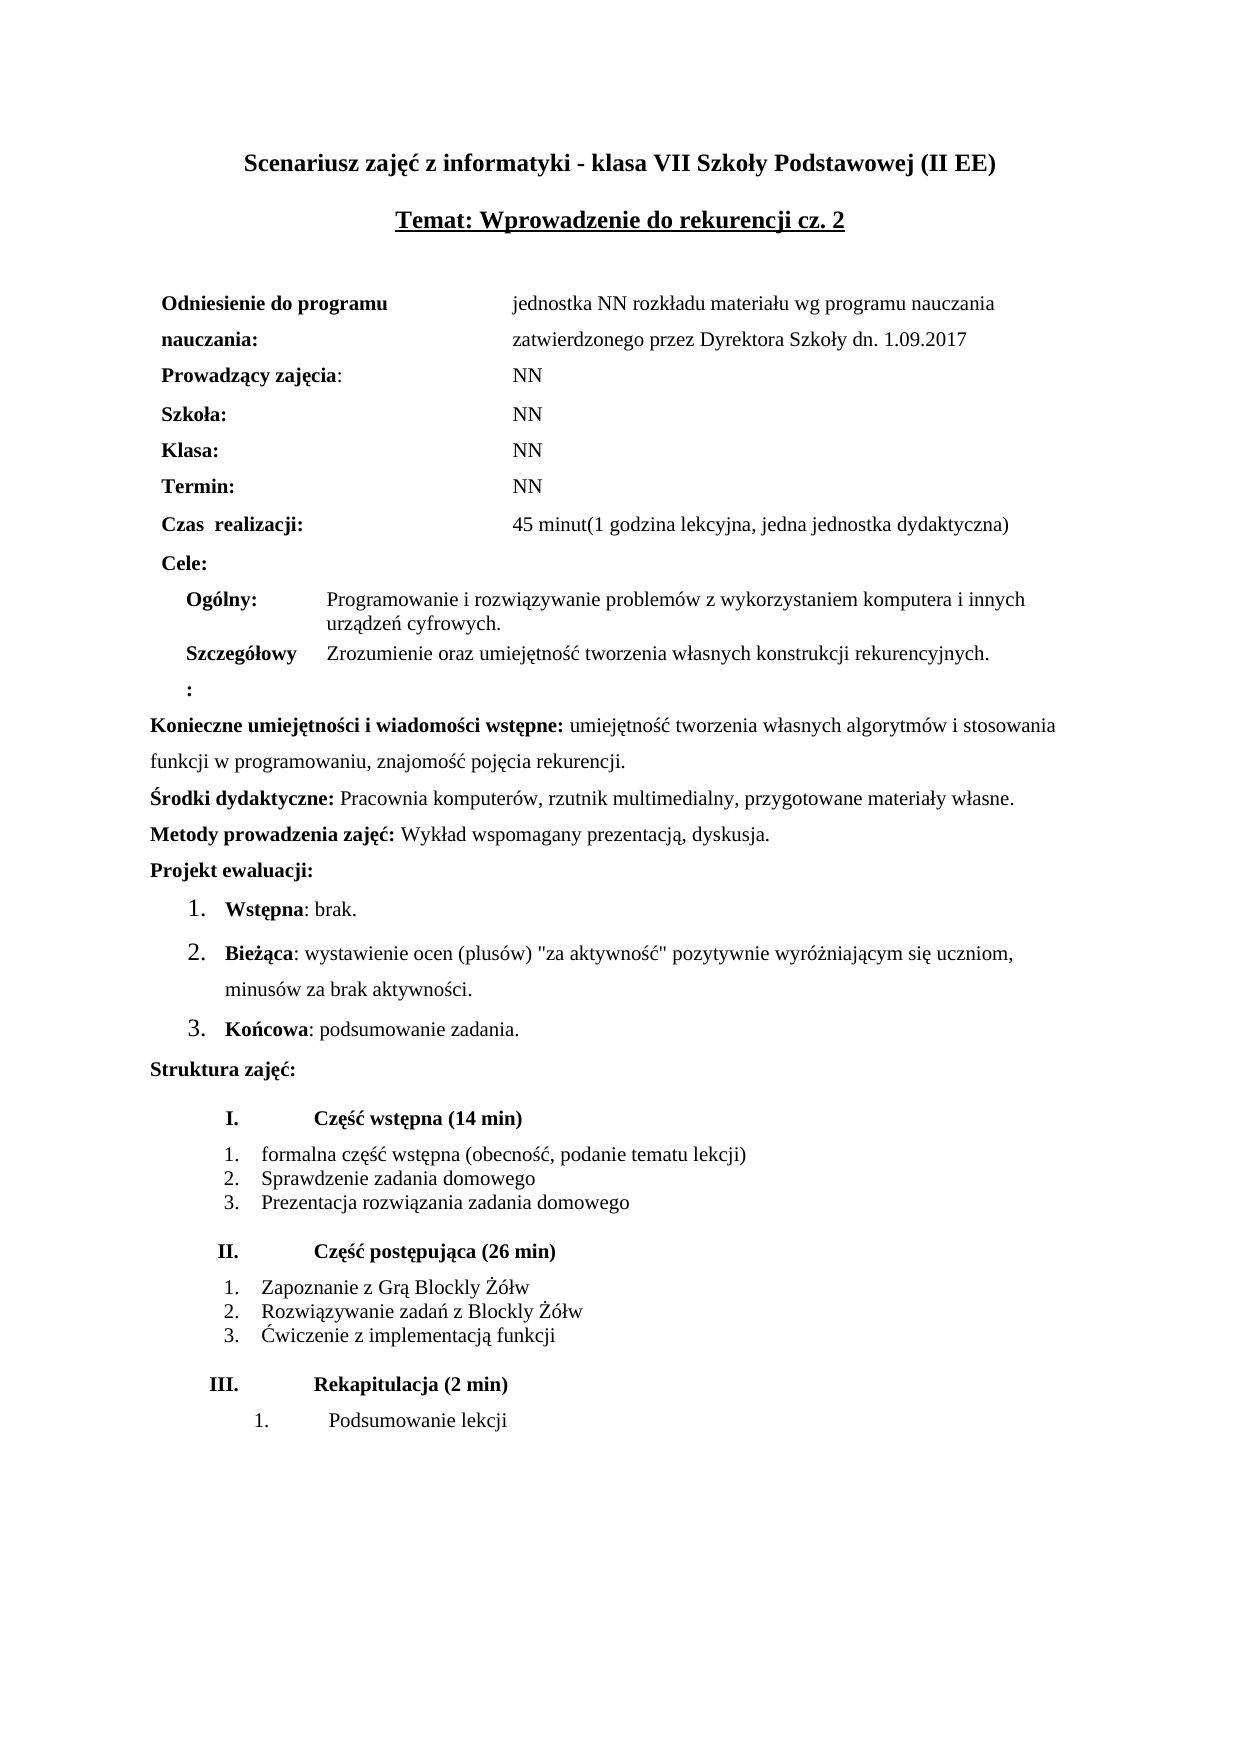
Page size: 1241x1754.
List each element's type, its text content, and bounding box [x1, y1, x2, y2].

text Konieczne umiejętności i wiadomości wstępne: umiejętność tworzenia własnych algorytmów i stosowania funkcji w programowaniu, znajomość pojęcia rekurencji. [150, 713, 1090, 773]
table_header Cele: [150, 551, 315, 587]
table_cell Ogólny: [175, 587, 315, 641]
table_header [315, 551, 1111, 587]
table_cell Programowanie i rozwiązywanie problemów z wykorzystaniem komputera i innych urządzeń cyfrowych. [315, 587, 1111, 641]
list Bieżąca: wystawienie ocen (plusów) "za aktywność" pozytywnie wyróżniającym się uczniom, minusów za brak aktywności. [187, 937, 1090, 1001]
list Prezentacja rozwiązania zadania domowego [224, 1190, 1090, 1214]
table_cell Zrozumienie oraz umiejętność tworzenia własnych konstrukcji rekurencyjnych. [315, 641, 1111, 713]
text Środki dydaktyczne: Pracownia komputerów, rzutnik multimedialny, przygotowane materiały własne. [150, 785, 1090, 809]
table_cell NN [501, 474, 1121, 512]
list Część wstępna (14 min) [239, 1106, 1090, 1130]
table_header Odniesienie do programu nauczania: [150, 291, 501, 363]
list Zapoznanie z Grą Blockly Żółw [224, 1275, 1090, 1299]
list Ćwiczenie z implementacją funkcji [224, 1323, 1090, 1347]
text Projekt ewaluacji: [150, 857, 1090, 882]
list Końcowa: podsumowanie zadania. [187, 1013, 1090, 1042]
table_cell [150, 641, 174, 713]
text Metody prowadzenia zajęć: Wykład wspomagany prezentacją, dyskusja. [150, 821, 1090, 846]
text Struktura zajęć: [150, 1057, 1090, 1081]
table_cell Szczegółowy: [175, 641, 315, 713]
list Rekapitulacja (2 min) [239, 1372, 1090, 1396]
table_cell NN [501, 364, 1121, 402]
table_cell Czas realizacji: [150, 512, 501, 551]
list formalna część wstępna (obecność, podanie tematu lekcji) [224, 1142, 1090, 1166]
table_cell [150, 587, 174, 641]
list Podsumowanie lekcji [253, 1408, 1090, 1432]
table_header jednostka NN rozkładu materiału wg programu nauczania zatwierdzonego przez Dyrektora Szkoły dn. 1.09.2017 [501, 291, 1121, 363]
list Rozwiązywanie zadań z Blockly Żółw [224, 1299, 1090, 1323]
table_cell Klasa: [150, 438, 501, 474]
list Część postępująca (26 min) [239, 1239, 1090, 1263]
text Temat: Wprowadzenie do rekurencji cz. 2 [150, 205, 1090, 234]
list Sprawdzenie zadania domowego [224, 1166, 1090, 1190]
text Scenariusz zajęć z informatyki - klasa VII Szkoły Podstawowej (II EE) [150, 148, 1090, 176]
table_cell NN [501, 438, 1121, 474]
table_cell Szkoła: [150, 402, 501, 438]
table_cell NN [501, 402, 1121, 438]
table_cell 45 minut(1 godzina lekcyjna, jedna jednostka dydaktyczna) [501, 512, 1121, 551]
list Wstępna: brak. [187, 893, 1090, 922]
table_cell Prowadzący zajęcia: [150, 364, 501, 402]
table_cell Termin: [150, 474, 501, 512]
